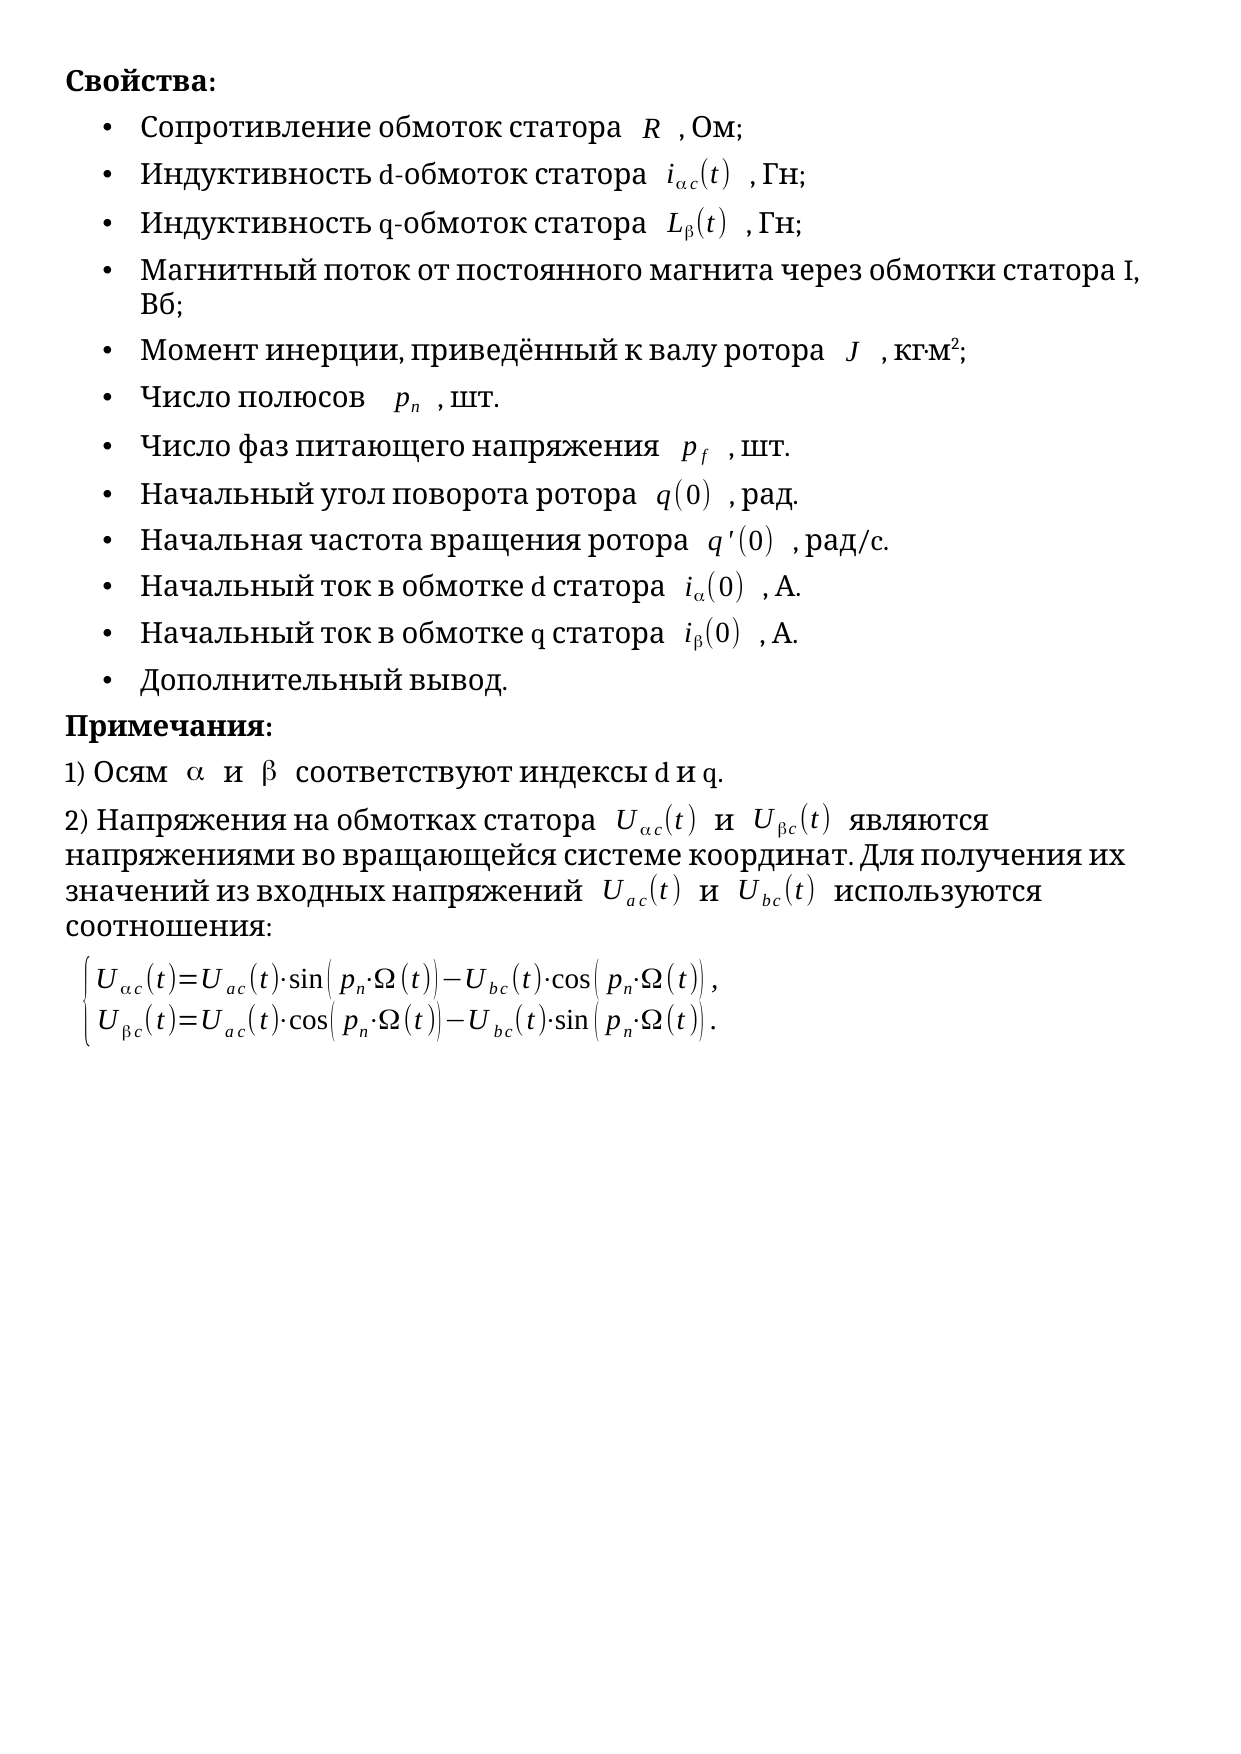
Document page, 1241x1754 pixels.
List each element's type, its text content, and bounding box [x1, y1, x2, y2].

table_cell Блок реализует модель синхронного двигателя с постоянным магнитом без успокаивающих обмоток (ДС). Расчетная схема и дифференциальные уравнения ДС Расчетная схема ДС аналогична схеме асинхронного электродвигателя с добавлением контура обмотки возбуждения по оси, на который подано напряжение. Уравнения равновесия напряжений обмоток ДС имеют следующий вид (в предположении, что статор вращается с частотой, обратной частоте вращения ротора, а ротор неподвижен): (1) Уравнение равновесия моментов имеет вид: (2) В этих уравнениях:– омические сопротивления обмоток статора, возбуждения, контуров пусковой (успокоительной) обмотки; – токи обмоток статора и ротора; – потокосцепления обмоток статора и ротора;– частота вращения ротора,– число пар полюсов;– число фаз питающего напряжения;– частота вращения магнитного поля,– электромагнитный момент. (3) где– собственные индуктивности контуров статора и ротора,– взаимные индуктивности между обмотками, лежащими по продольной или по поперечной осям. (В этой системе уравнений в приведенных к статору значениях параметров ротора символы ' (прим) опущены). Запишем выражения для потокосцеплений через основные потоки и потоки рассеяния, т.е.: (4) Получаем: (5) В этом случае схема замещения электрической части машины имеет вид: Рисунок 1 Сгруппируем 1,3,4 и 2,5 уравнения системы (5). Имеем уравнения Или, если ввести матрицы и векторы то получаем (6) В результате имеем: (7) (8) и можно записать: (9) где Исключив в исходной системе дифференциальных уравнений (1) токи, и введя обозначения: получаем систему из пяти дифференциальных уравнений первого порядка, описывающую электромагнитные процессы в синхронном двигателе: (10) Уравнения, описывающие механические процессы в двигателе Рассчитаем токии введем обозначения: Тогда получаем: (12) (13) (14) где– момент инерции, приведенный к валу двигателя,– угол поворота вала двигателя,– электромагнитный момент,– возмущающий момент. Уравнения динамики синхронного двигателя с постоянным магнитом без успокаивающих обмоток Таким образом, уравнения динамики синхронного двигателя с постоянным магнитом без успокаивающих обмоток имеют вид: (15) Согласно уравнениям (15), переменными состояния ДС являются токи статора, угловая скорость вращения ротораи угол поворота ротора. Входными параметрами являются напряжения на обмотках статора и возмущающий момент. Блок имеет 3 входных и 3 выходных сигнала. Входные сигналы: Напряжение на обмотке статорав неподвижной системе координат, В. Напряжение на обмотке статорав неподвижной системе координат, В. Возмущающий момент, Н·м. Выходные сигналы: Угол поворота ротора, рад. Угловая скорость вращения, рад/с. Электромеханический момент на валу ротора, Н·м. Дополнительно на третий выход можно выводить ещё два сигнала: Ток в обмотке статора, А. Ток в обмотке статора, А. Свойства: Сопротивление обмоток статора, Ом; Индуктивность d-обмоток статора, Гн; Индуктивность q-обмоток статора, Гн; Магнитный поток от постоянного магнита через обмотки статора I, Вб; Момент инерции, приведённый к валу ротора, кг·м2; Число полюсов , шт. Число фаз питающего напряжения, шт. Начальный угол поворота ротора, рад. Начальная частота вращения ротора, рад/c. Начальный ток в обмотке d статора, А. Начальный ток в обмотке q статора, А. Дополнительный вывод. Примечания: 1) Осямисоответствуют индексы d и q. 2) Напряжения на обмотках статораиявляются напряжениями во вращающейся системе координат. Для получения их значений из входных напряженийииспользуются соотношения: [59, 59, 1181, 1064]
